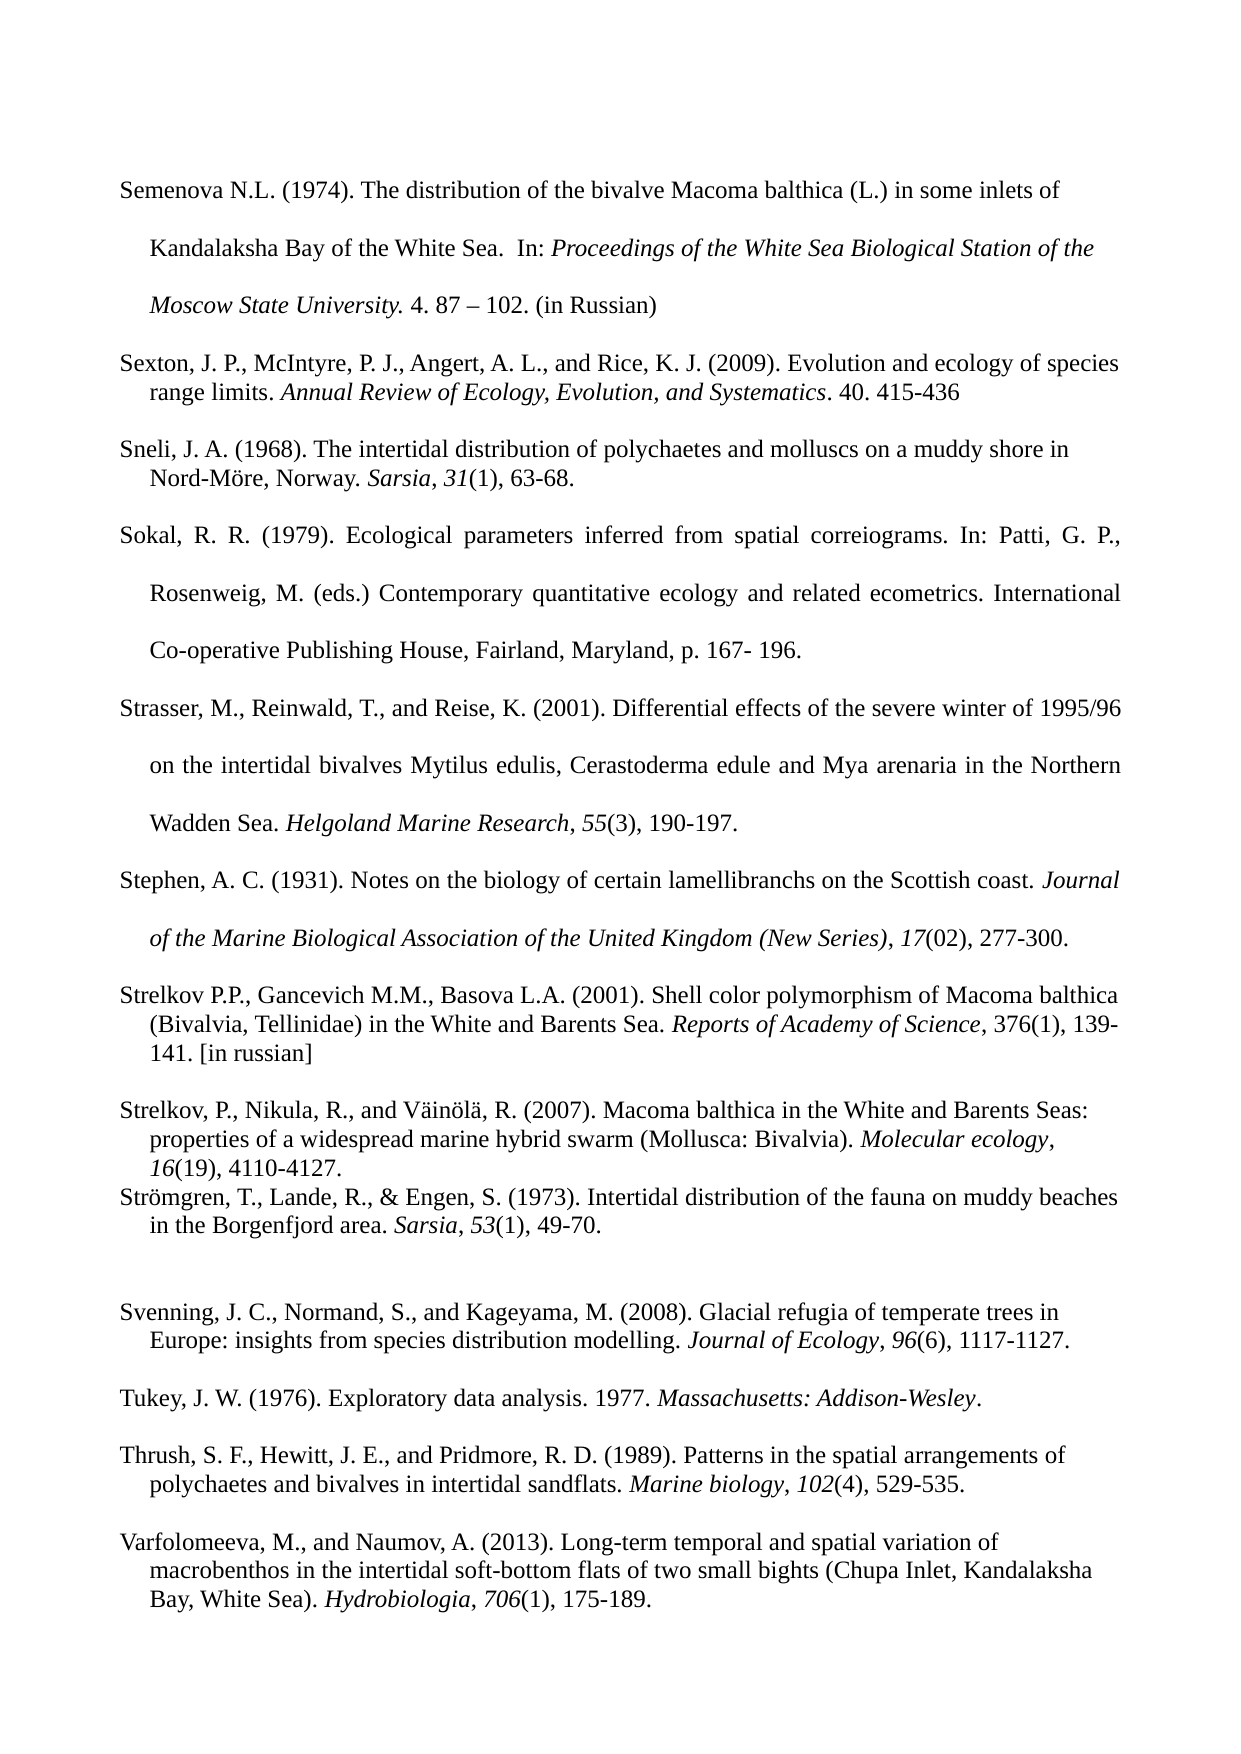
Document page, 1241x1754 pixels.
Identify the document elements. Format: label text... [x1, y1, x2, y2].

text Svenning, J. C., Normand, S., and Kageyama, M. (2008). Glacial refugia of temperate trees in Europe: insights from species distribution modelling. Journal of Ecology, 96(6), 1117-1127. [119, 1297, 1122, 1354]
text Strelkov P.P., Gancevich M.M., Basova L.A. (2001). Shell color polymorphism of Macoma balthica (Bivalvia, Tellinidae) in the White and Barents Sea. Reports of Academy of Science, 376(1), 139-141. [in russian] [119, 981, 1122, 1067]
text Semenova N.L. (1974). The distribution of the bivalve Macoma balthica (L.) in some inlets of Kandalaksha Bay of the White Sea. In: Proceedings of the White Sea Biological Station of the Moscow State University. 4. 87 – 102. (in Russian) [119, 176, 1122, 319]
text Tukey, J. W. (1976). Exploratory data analysis. 1977. Massachusetts: Addison-Wesley. [119, 1383, 1122, 1412]
text Sexton, J. P., McIntyre, P. J., Angert, A. L., and Rice, K. J. (2009). Evolution and ecology of species range limits. Annual Review of Ecology, Evolution, and Systematics. 40. 415-436 [119, 348, 1122, 406]
text Varfolomeeva, M., and Naumov, A. (2013). Long-term temporal and spatial variation of macrobenthos in the intertidal soft-bottom flats of two small bights (Chupa Inlet, Kandalaksha Bay, White Sea). Hydrobiologia, 706(1), 175-189. [119, 1527, 1122, 1613]
text Strasser, M., Reinwald, T., and Reise, K. (2001). Differential effects of the severe winter of 1995/96 on the intertidal bivalves Mytilus edulis, Cerastoderma edule and Mya arenaria in the Northern Wadden Sea. Helgoland Marine Research, 55(3), 190-197. [119, 693, 1122, 837]
text Thrush, S. F., Hewitt, J. E., and Pridmore, R. D. (1989). Patterns in the spatial arrangements of polychaetes and bivalves in intertidal sandflats. Marine biology, 102(4), 529-535. [119, 1441, 1122, 1498]
text Strömgren, T., Lande, R., & Engen, S. (1973). Intertidal distribution of the fauna on muddy beaches in the Borgenfjord area. Sarsia, 53(1), 49-70. [119, 1182, 1122, 1239]
text Strelkov, P., Nikula, R., and Väinölä, R. (2007). Macoma balthica in the White and Barents Seas: properties of a widespread marine hybrid swarm (Mollusca: Bivalvia). Molecular ecology, 16(19), 4110-4127. [119, 1096, 1122, 1182]
text Sokal, R. R. (1979). Ecological parameters inferred from spatial correiograms. In: Patti, G. P., Rosenweig, M. (eds.) Contemporary quantitative ecology and related ecometrics. International Co-operative Publishing House, Fairland, Maryland, p. 167- 196. [119, 521, 1122, 664]
text Sneli, J. A. (1968). The intertidal distribution of polychaetes and molluscs on a muddy shore in Nord-Möre, Norway. Sarsia, 31(1), 63-68. [119, 434, 1122, 492]
text Stephen, A. C. (1931). Notes on the biology of certain lamellibranchs on the Scottish coast. Journal of the Marine Biological Association of the United Kingdom (New Series), 17(02), 277-300. [119, 866, 1122, 952]
